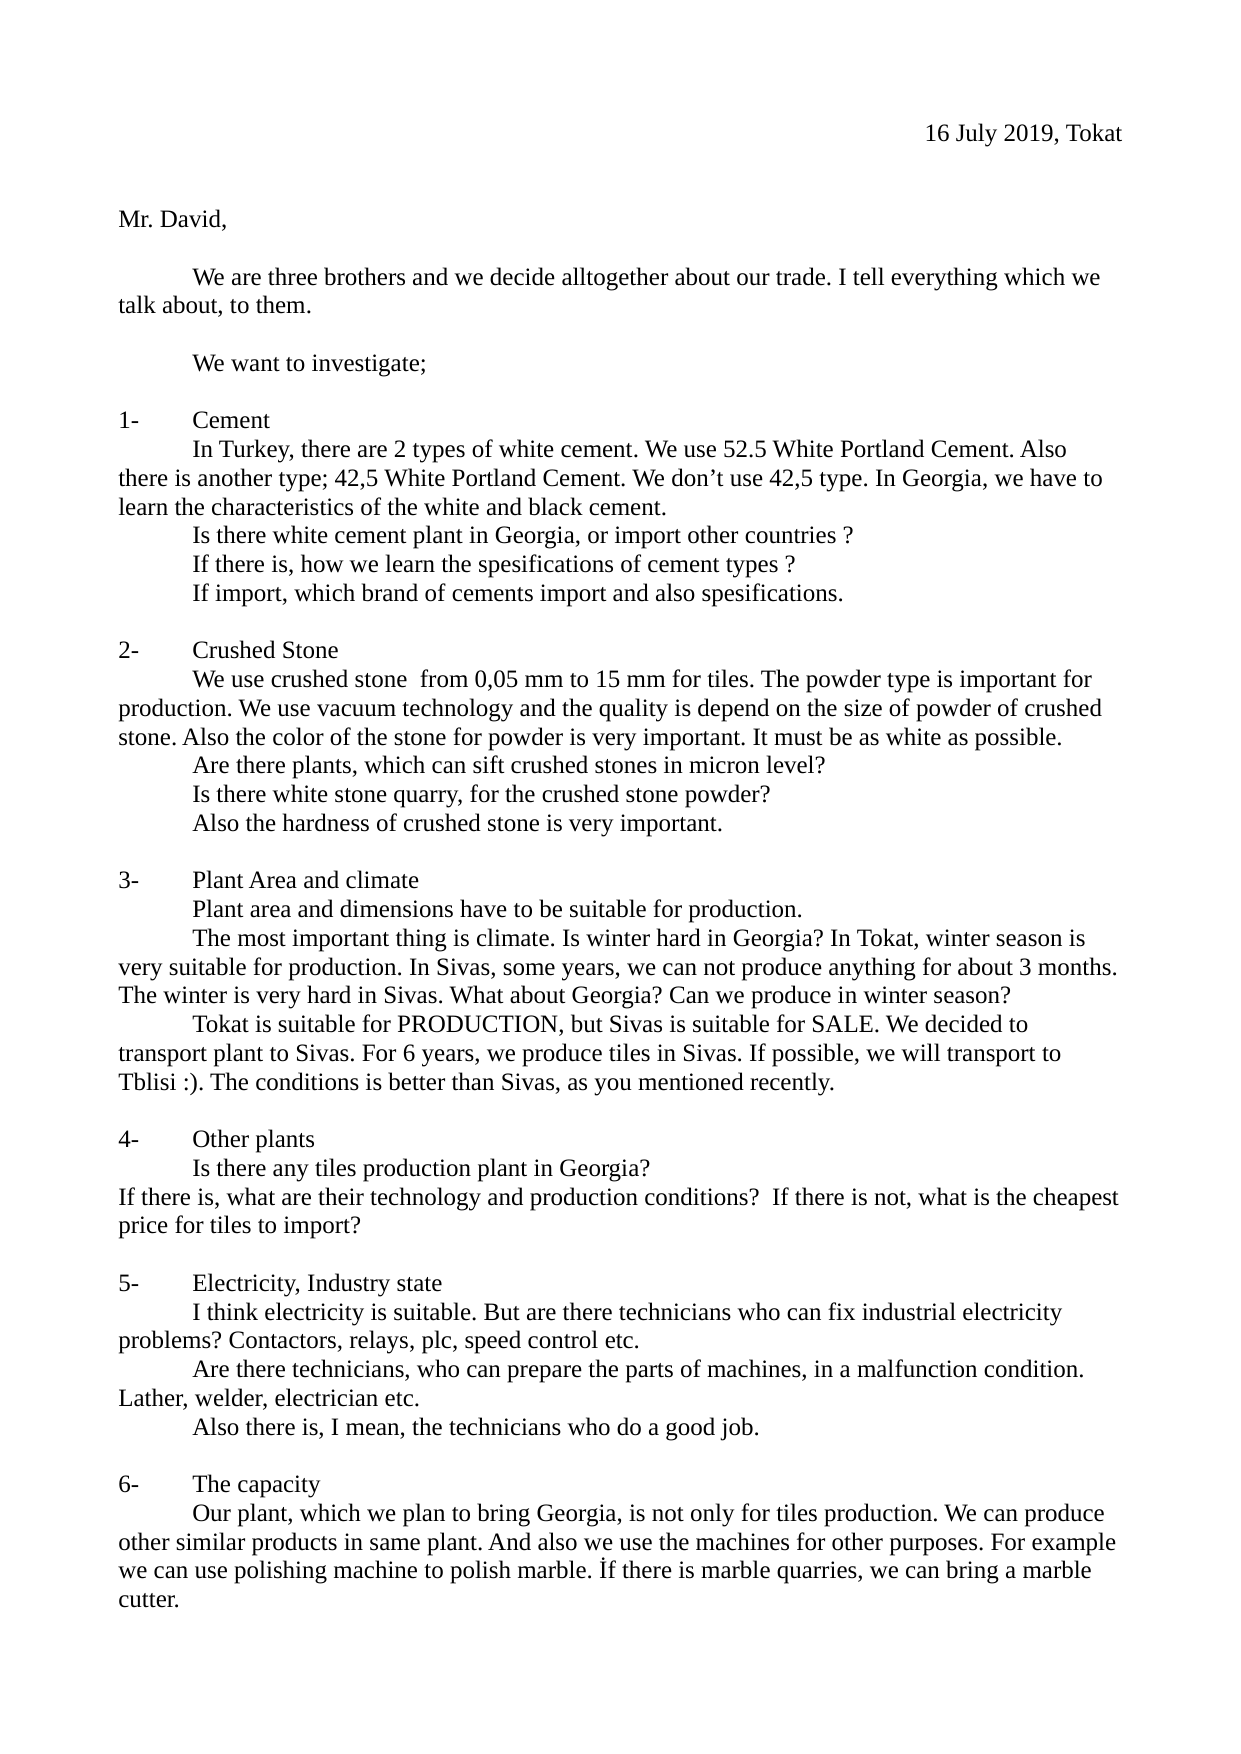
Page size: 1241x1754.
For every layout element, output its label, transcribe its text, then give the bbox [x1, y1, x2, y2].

text Tokat is suitable for PRODUCTION, but Sivas is suitable for SALE. We decided to transport plant to Sivas. For 6 years, we produce tiles in Sivas. If possible, we will transport to Tblisi :). The conditions is better than Sivas, as you mentioned recently. [118, 1009, 1122, 1096]
text In Turkey, there are 2 types of white cement. We use 52.5 White Portland Cement. Also there is another type; 42,5 White Portland Cement. We don’t use 42,5 type. In Georgia, we have to learn the characteristics of the white and black cement. [118, 434, 1122, 521]
text Our plant, which we plan to bring Georgia, is not only for tiles production. We can produce other similar products in same plant. And also we use the machines for other purposes. For example we can use polishing machine to polish marble. İf there is marble quarries, we can bring a marble cutter. [118, 1498, 1122, 1613]
text Also the hardness of crushed stone is very important. [118, 808, 1122, 837]
text Mr. David, [118, 204, 1122, 233]
text We want to investigate; [118, 348, 1122, 377]
text 6- The capacity [118, 1469, 1122, 1498]
text 16 July 2019, Tokat [118, 118, 1122, 147]
text We are three brothers and we decide alltogether about our trade. I tell everything which we talk about, to them. [118, 262, 1122, 319]
text 1- Cement [118, 406, 1122, 434]
text I think electricity is suitable. But are there technicians who can fix industrial electricity problems? Contactors, relays, plc, speed control etc. [118, 1297, 1122, 1354]
text Plant area and dimensions have to be suitable for production. [118, 894, 1122, 923]
text The most important thing is climate. Is winter hard in Georgia? In Tokat, winter season is very suitable for production. In Sivas, some years, we can not produce anything for about 3 months. The winter is very hard in Sivas. What about Georgia? Can we produce in winter season? [118, 923, 1122, 1009]
text Are there technicians, who can prepare the parts of machines, in a malfunction condition. Lather, welder, electrician etc. [118, 1354, 1122, 1412]
text 5- Electricity, Industry state [118, 1268, 1122, 1297]
text Is there any tiles production plant in Georgia? [118, 1153, 1122, 1182]
text Is there white stone quarry, for the crushed stone powder? [118, 779, 1122, 808]
text 2- Crushed Stone [118, 636, 1122, 664]
text We use crushed stone from 0,05 mm to 15 mm for tiles. The powder type is important for production. We use vacuum technology and the quality is depend on the size of powder of crushed stone. Also the color of the stone for powder is very important. It must be as white as possible. [118, 664, 1122, 751]
text Also there is, I mean, the technicians who do a good job. [118, 1412, 1122, 1441]
text Is there white cement plant in Georgia, or import other countries ? [118, 521, 1122, 549]
text Are there plants, which can sift crushed stones in micron level? [118, 751, 1122, 779]
text If there is, how we learn the spesifications of cement types ? [118, 549, 1122, 578]
text If there is, what are their technology and production conditions? If there is not, what is the cheapest price for tiles to import? [118, 1182, 1122, 1239]
text 4- Other plants [118, 1124, 1122, 1153]
text 3- Plant Area and climate [118, 866, 1122, 894]
text If import, which brand of cements import and also spesifications. [118, 578, 1122, 607]
